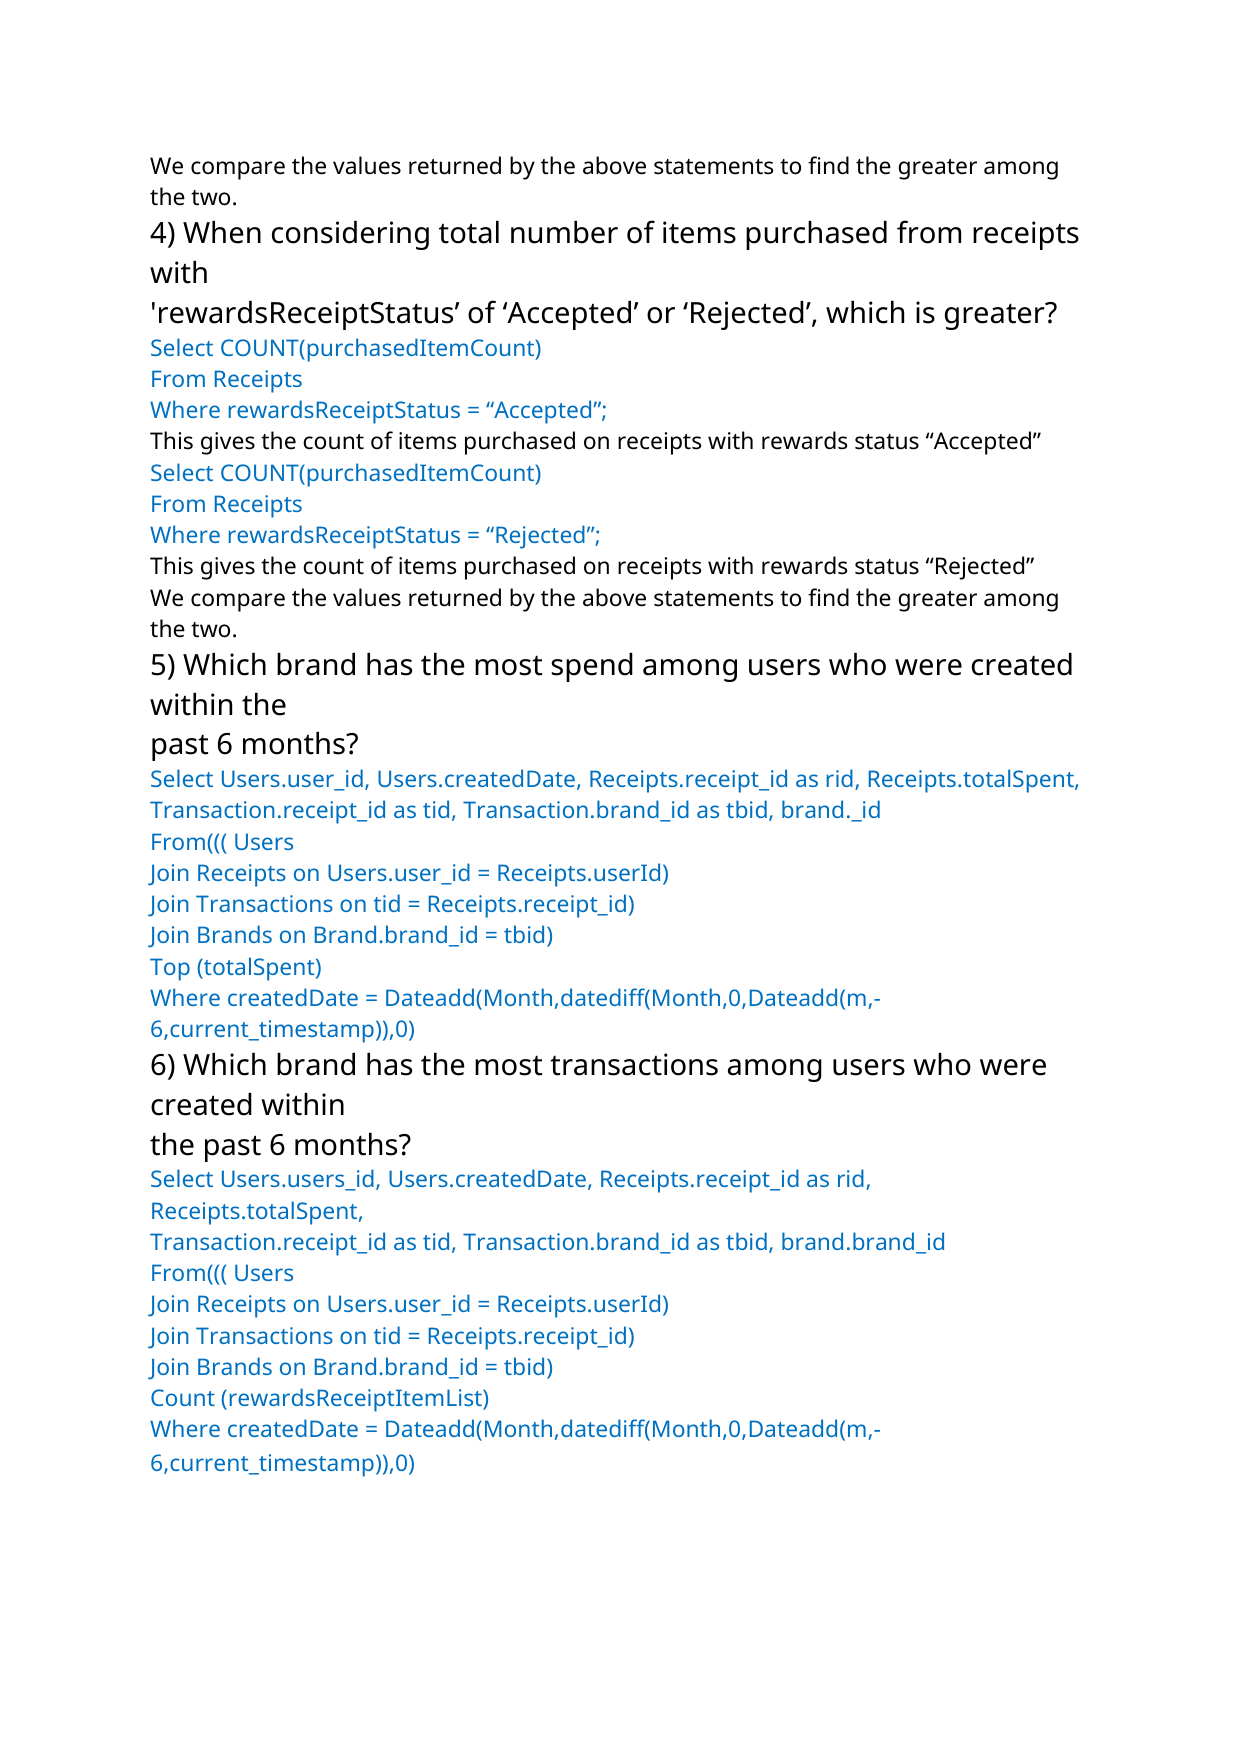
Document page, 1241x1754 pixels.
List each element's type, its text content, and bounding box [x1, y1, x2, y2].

text Join Brands on Brand.brand_id = tbid) [150, 1351, 1090, 1382]
text Top (totalSpent) [150, 951, 1090, 982]
text 5) Which brand has the most spend among users who were created within the [150, 644, 1090, 723]
text Transaction.receipt_id as tid, Transaction.brand_id as tbid, brand._id [150, 794, 1090, 826]
text This gives the count of items purchased on receipts with rewards status “Rejected” [150, 550, 1090, 582]
text We compare the values returned by the above statements to find the greater among the two. [150, 150, 1090, 212]
text 6) Which brand has the most transactions among users who were created within [150, 1044, 1090, 1124]
text From Receipts [150, 363, 1090, 394]
text From((( Users [150, 826, 1090, 857]
text Select COUNT(purchasedItemCount) [150, 332, 1090, 363]
text From((( Users [150, 1257, 1090, 1288]
text Count (rewardsReceiptItemList) [150, 1382, 1090, 1413]
text Join Brands on Brand.brand_id = tbid) [150, 919, 1090, 951]
text 4) When considering total number of items purchased from receipts with [150, 212, 1090, 292]
text Select COUNT(purchasedItemCount) [150, 457, 1090, 488]
text Where createdDate = Dateadd(Month,datediff(Month,0,Dateadd(m,-6,current_timestamp)),0) [150, 982, 1090, 1044]
text Select Users.users_id, Users.createdDate, Receipts.receipt_id as rid, Receipts.totalSpent, [150, 1163, 1090, 1226]
text Join Transactions on tid = Receipts.receipt_id) [150, 888, 1090, 919]
text Where rewardsReceiptStatus = “Accepted”; [150, 394, 1090, 425]
text Join Receipts on Users.user_id = Receipts.userId) [150, 1288, 1090, 1320]
text past 6 months? [150, 723, 1090, 763]
text From Receipts [150, 488, 1090, 519]
text Where rewardsReceiptStatus = “Rejected”; [150, 519, 1090, 550]
text This gives the count of items purchased on receipts with rewards status “Accepted” [150, 425, 1090, 457]
text Where createdDate = Dateadd(Month,datediff(Month,0,Dateadd(m,-6,current_timestamp)),0) [150, 1413, 1090, 1478]
text Join Transactions on tid = Receipts.receipt_id) [150, 1320, 1090, 1351]
text We compare the values returned by the above statements to find the greater among the two. [150, 582, 1090, 644]
text Transaction.receipt_id as tid, Transaction.brand_id as tbid, brand.brand_id [150, 1226, 1090, 1257]
text Select Users.user_id, Users.createdDate, Receipts.receipt_id as rid, Receipts.totalSpent, [150, 763, 1090, 794]
text 'rewardsReceiptStatus’ of ‘Accepted’ or ‘Rejected’, which is greater? [150, 292, 1090, 332]
text the past 6 months? [150, 1124, 1090, 1163]
text Join Receipts on Users.user_id = Receipts.userId) [150, 857, 1090, 888]
